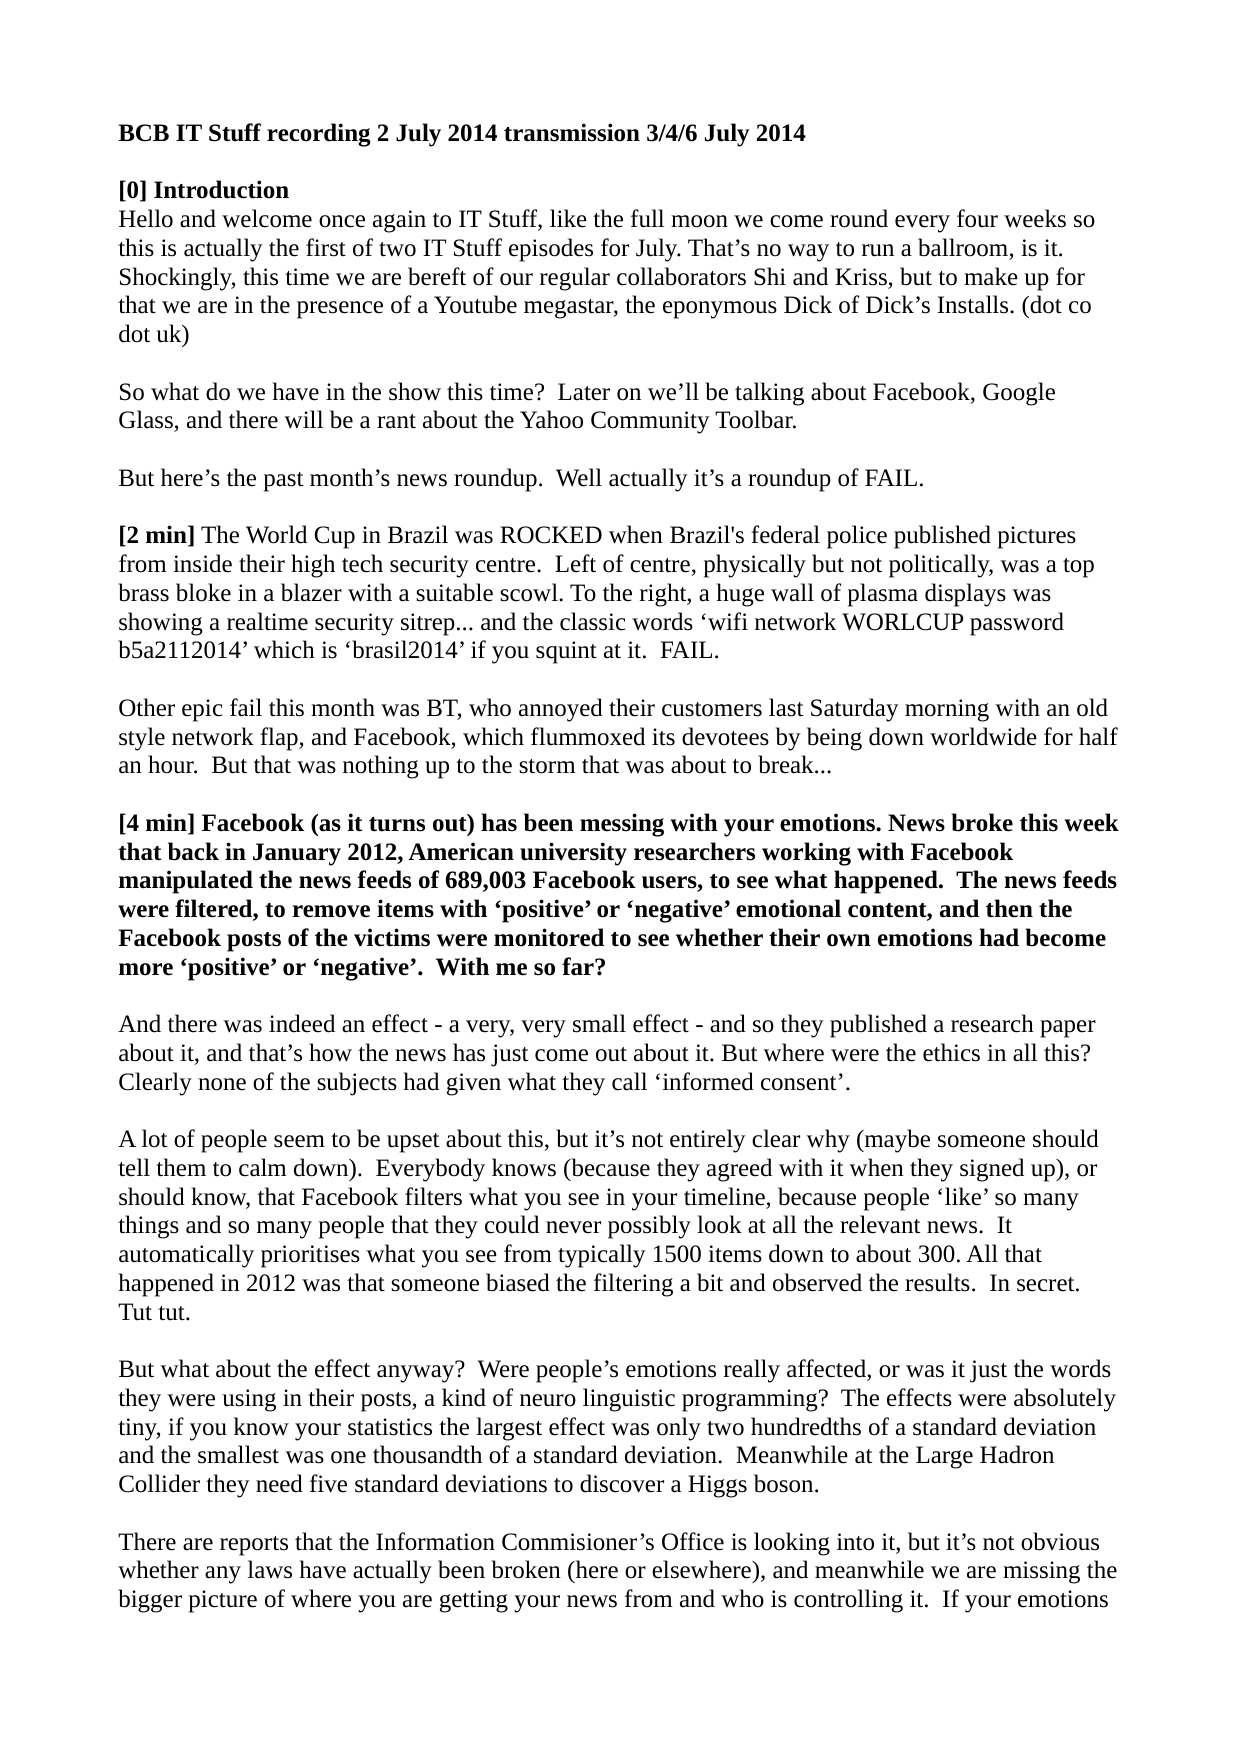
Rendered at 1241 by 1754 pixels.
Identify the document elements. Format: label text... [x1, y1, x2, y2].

text But here’s the past month’s news roundup. Well actually it’s a roundup of FAIL. [118, 463, 1122, 492]
text [4 min] Facebook (as it turns out) has been messing with your emotions. News broke this week that back in January 2012, American university researchers working with Facebook manipulated the news feeds of 689,003 Facebook users, to see what happened. The news feeds were filtered, to remove items with ‘positive’ or ‘negative’ emotional content, and then the Facebook posts of the victims were monitored to see whether their own emotions had become more ‘positive’ or ‘negative’. With me so far? [118, 808, 1122, 981]
text So what do we have in the show this time? Later on we’ll be talking about Facebook, Google Glass, and there will be a rant about the Yahoo Community Toolbar. [118, 377, 1122, 434]
text There are reports that the Information Commisioner’s Office is looking into it, but it’s not obvious whether any laws have actually been broken (here or elsewhere), and meanwhile we are missing the bigger picture of where you are getting your news from and who is controlling it. If your emotions [118, 1527, 1122, 1613]
text And there was indeed an effect - a very, very small effect - and so they published a research paper about it, and that’s how the news has just come out about it. But where were the ethics in all this? Clearly none of the subjects had given what they call ‘informed consent’. [118, 1009, 1122, 1096]
text [0] Introduction [118, 176, 1122, 204]
text BCB IT Stuff recording 2 July 2014 transmission 3/4/6 July 2014 [118, 118, 1122, 147]
text Other epic fail this month was BT, who annoyed their customers last Saturday morning with an old style network flap, and Facebook, which flummoxed its devotees by being down worldwide for half an hour. But that was nothing up to the storm that was about to break... [118, 693, 1122, 779]
text Hello and welcome once again to IT Stuff, like the full moon we come round every four weeks so this is actually the first of two IT Stuff episodes for July. That’s no way to run a ballroom, is it. Shockingly, this time we are bereft of our regular collaborators Shi and Kriss, but to make up for that we are in the presence of a Youtube megastar, the eponymous Dick of Dick’s Installs. (dot co dot uk) [118, 204, 1122, 348]
text But what about the effect anyway? Were people’s emotions really affected, or was it just the words they were using in their posts, a kind of neuro linguistic programming? The effects were absolutely tiny, if you know your statistics the largest effect was only two hundredths of a standard deviation and the smallest was one thousandth of a standard deviation. Meanwhile at the Large Hadron Collider they need five standard deviations to discover a Higgs boson. [118, 1354, 1122, 1498]
text [2 min] The World Cup in Brazil was ROCKED when Brazil's federal police published pictures from inside their high tech security centre. Left of centre, physically but not politically, was a top brass bloke in a blazer with a suitable scowl. To the right, a huge wall of plasma displays was showing a realtime security sitrep... and the classic words ‘wifi network WORLCUP password b5a2112014’ which is ‘brasil2014’ if you squint at it. FAIL. [118, 521, 1122, 664]
text A lot of people seem to be upset about this, but it’s not entirely clear why (maybe someone should tell them to calm down). Everybody knows (because they agreed with it when they signed up), or should know, that Facebook filters what you see in your timeline, because people ‘like’ so many things and so many people that they could never possibly look at all the relevant news. It automatically prioritises what you see from typically 1500 items down to about 300. All that happened in 2012 was that someone biased the filtering a bit and observed the results. In secret. Tut tut. [118, 1124, 1122, 1326]
